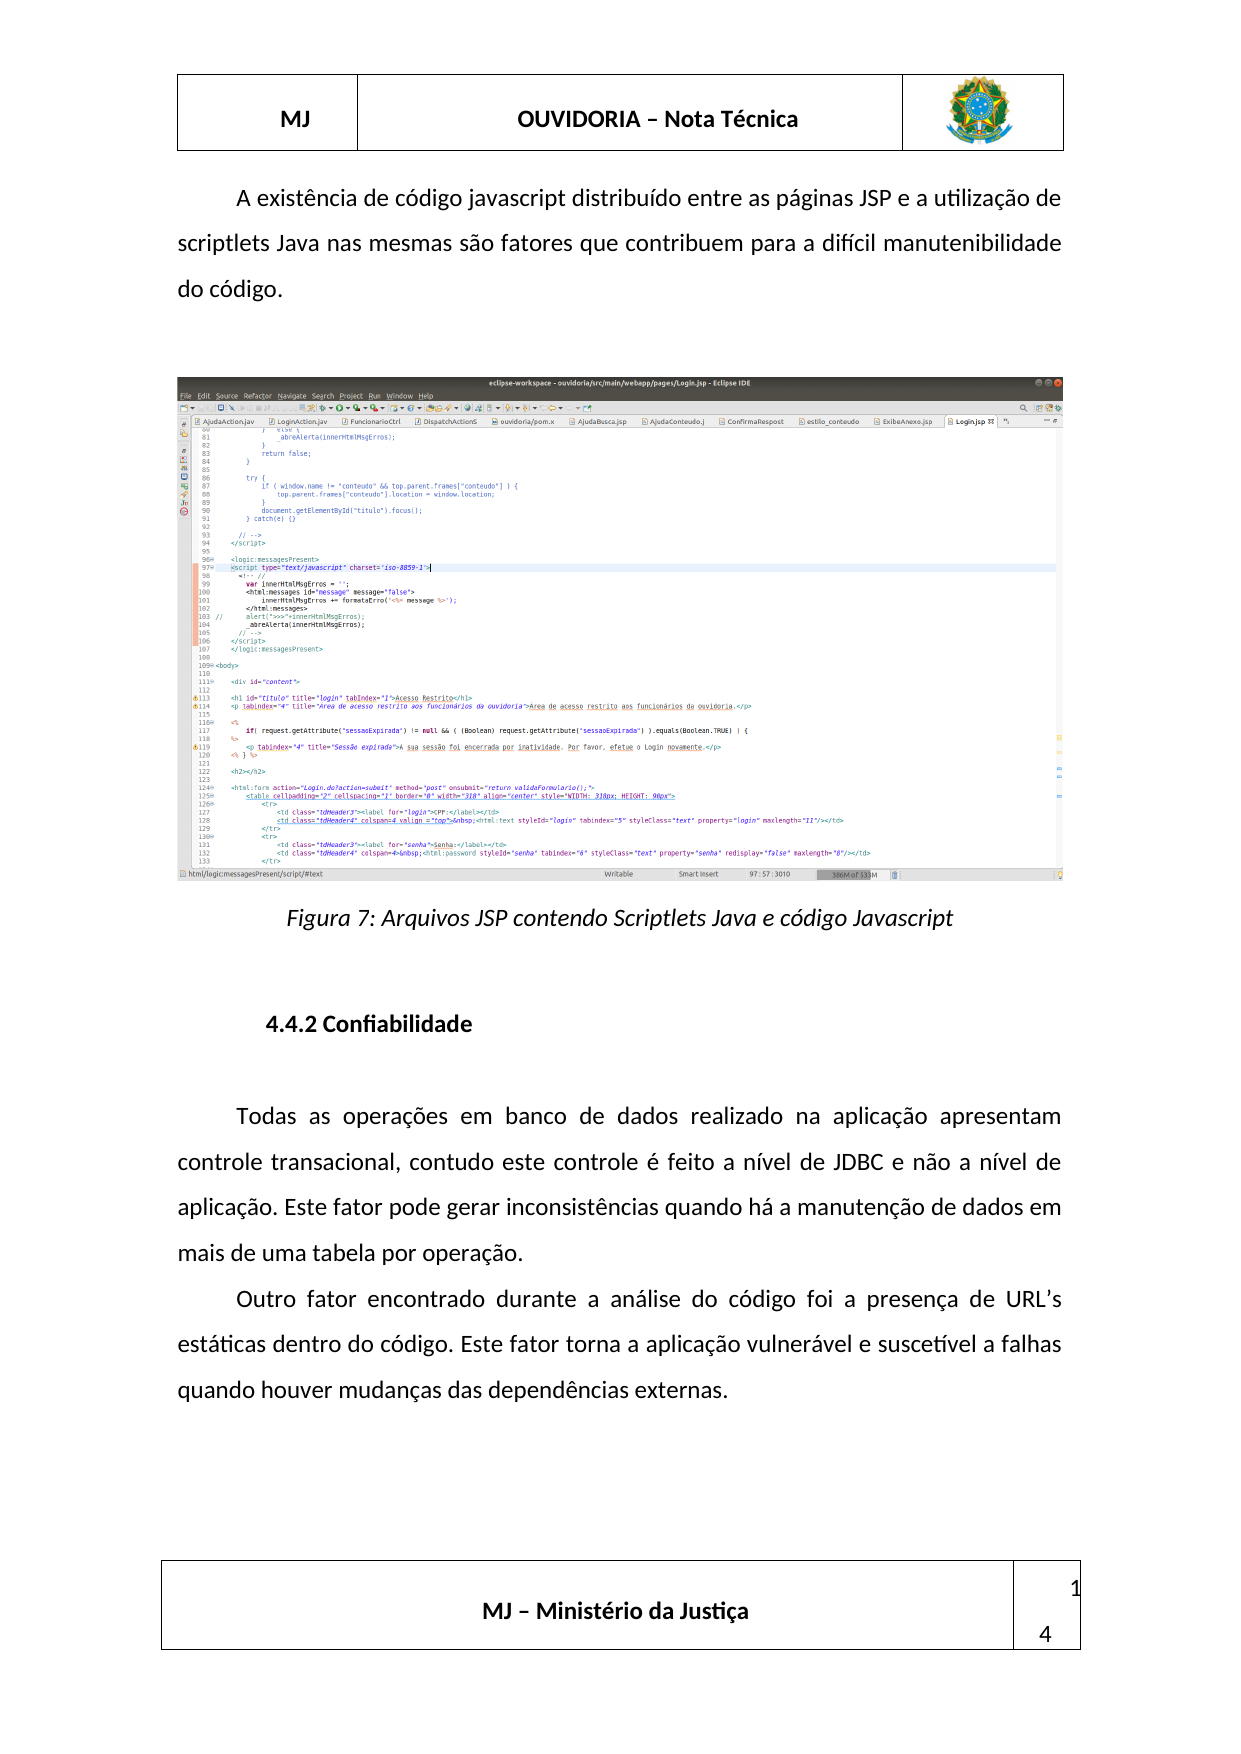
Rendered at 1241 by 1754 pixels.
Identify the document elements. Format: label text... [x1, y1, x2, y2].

text Todas as operações em banco de dados realizado na aplicação apresentam controle transacional, contudo este controle é feito a nível de JDBC e não a nível de aplicação. Este fator pode gerar inconsistências quando há a manutenção de dados em mais de uma tabela por operação. [177, 1100, 1063, 1146]
text Outro fator encontrado durante a análise do código foi a presença de URL’s estáticas dentro do código. Este fator torna a aplicação vulnerável e suscetível a falhas quando houver mudanças das dependências externas. [177, 1283, 1063, 1329]
picture [177, 377, 1063, 881]
text Todas as operações em banco de dados realizado na aplicação apresentam controle transacional, contudo este controle é feito a nível de JDBC e não a nível de aplicação. Este fator pode gerar inconsistências quando há a manutenção de dados em mais de uma tabela por operação. [177, 1222, 1063, 1268]
text A existência de código javascript distribuído entre as páginas JSP e a utilização de scriptlets Java nas mesmas são fatores que contribuem para a difícil manutenibilidade do código. [177, 258, 1063, 304]
text A existência de código javascript distribuído entre as páginas JSP e a utilização de scriptlets Java nas mesmas são fatores que contribuem para a difícil manutenibilidade do código. [177, 182, 1063, 228]
text Todas as operações em banco de dados realizado na aplicação apresentam controle transacional, contudo este controle é feito a nível de JDBC e não a nível de aplicação. Este fator pode gerar inconsistências quando há a manutenção de dados em mais de uma tabela por operação. [177, 1176, 1063, 1191]
text Outro fator encontrado durante a análise do código foi a presença de URL’s estáticas dentro do código. Este fator torna a aplicação vulnerável e suscetível a falhas quando houver mudanças das dependências externas. [177, 1359, 1063, 1405]
text Figura 7: Arquivos JSP contendo Scriptlets Java e código Javascript [177, 881, 1063, 932]
text 4.4.2 Confiabilidade [266, 1008, 1063, 1039]
picture [944, 75, 1020, 149]
